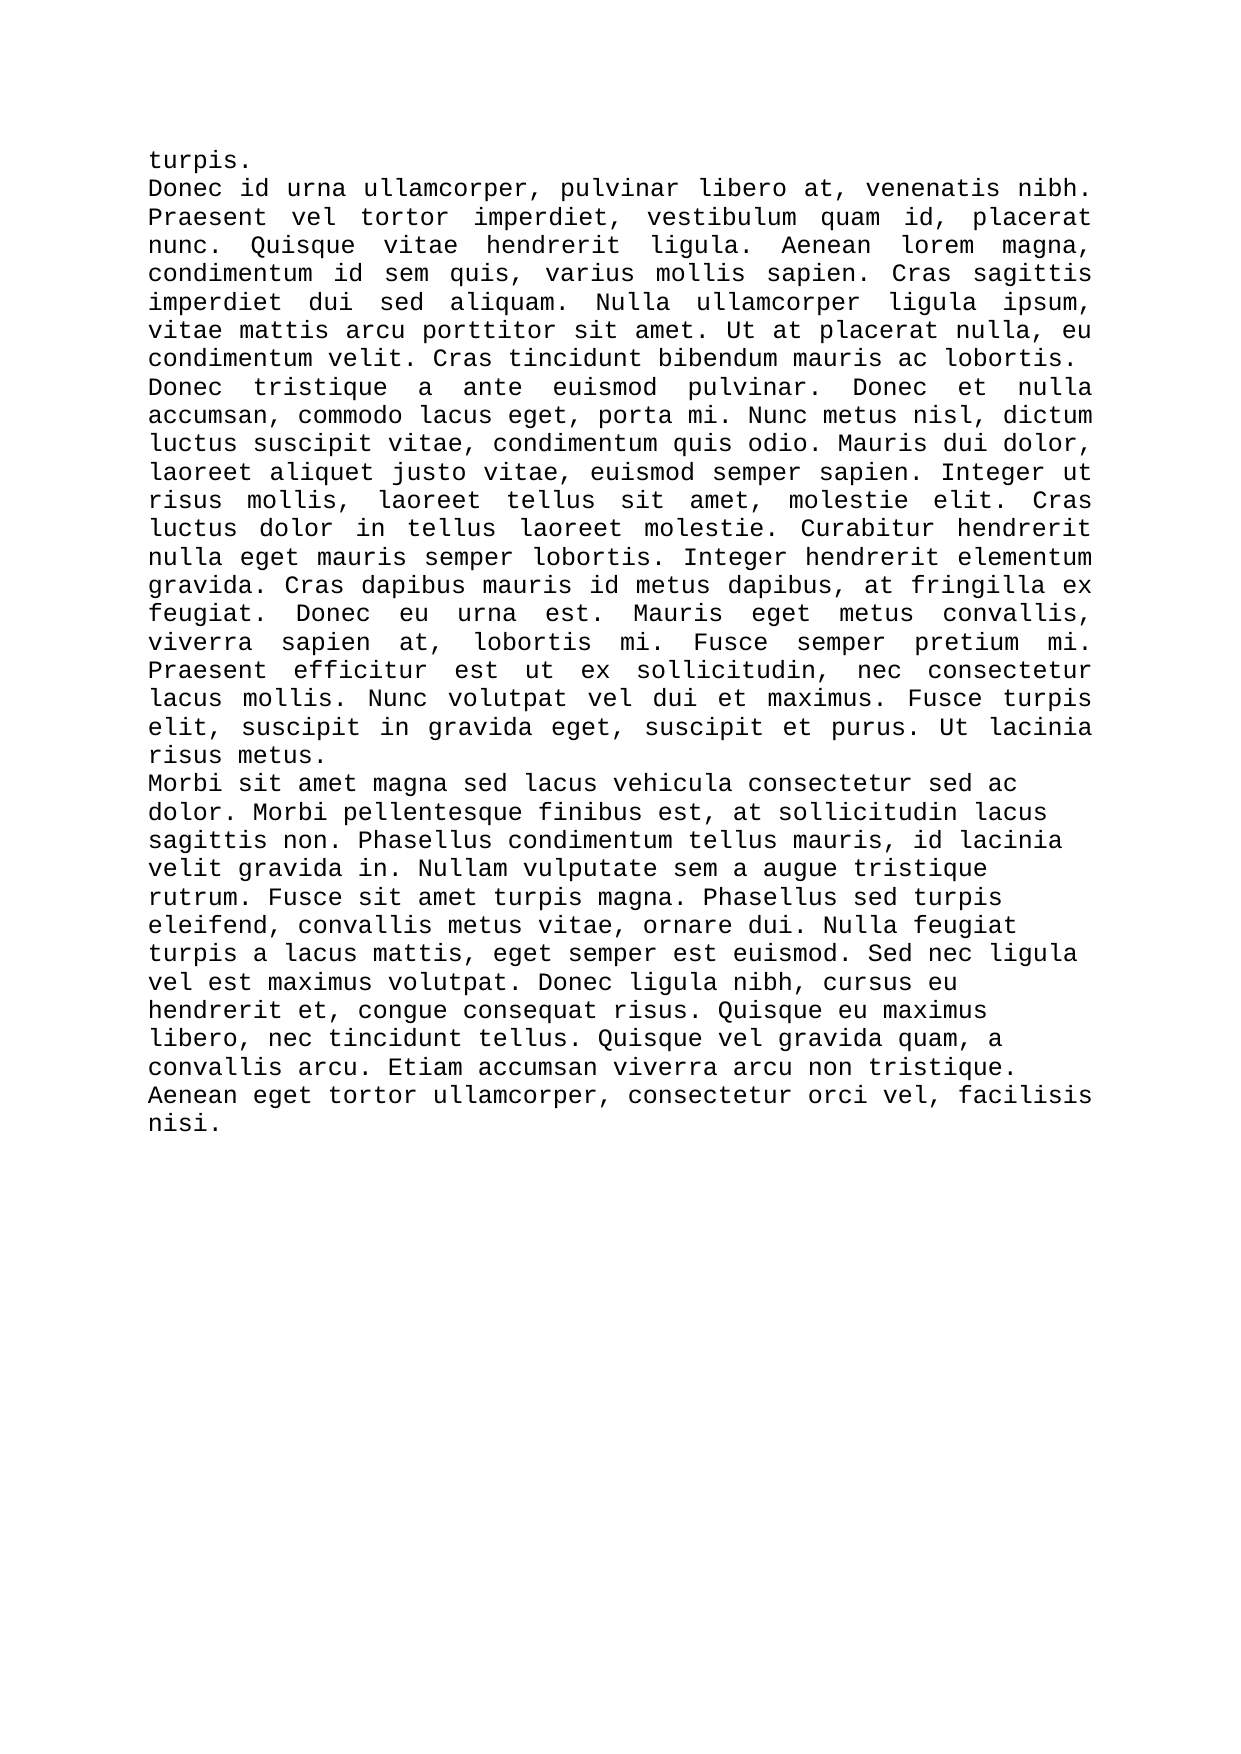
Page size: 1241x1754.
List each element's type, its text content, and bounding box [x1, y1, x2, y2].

text Donec id urna ullamcorper, pulvinar libero at, venenatis nibh. Praesent vel tortor imperdiet, vestibulum quam id, placerat nunc. Quisque vitae hendrerit ligula. Aenean lorem magna, condimentum id sem quis, varius mollis sapien. Cras sagittis imperdiet dui sed aliquam. Nulla ullamcorper ligula ipsum, vitae mattis arcu porttitor sit amet. Ut at placerat nulla, eu condimentum velit. Cras tincidunt bibendum mauris ac lobortis. [148, 176, 1093, 374]
text Morbi sit amet magna sed lacus vehicula consectetur sed ac dolor. Morbi pellentesque finibus est, at sollicitudin lacus sagittis non. Phasellus condimentum tellus mauris, id lacinia velit gravida in. Nullam vulputate sem a augue tristique rutrum. Fusce sit amet turpis magna. Phasellus sed turpis eleifend, convallis metus vitae, ornare dui. Nulla feugiat turpis a lacus mattis, eget semper est euismod. Sed nec ligula vel est maximus volutpat. Donec ligula nibh, cursus eu hendrerit et, congue consequat risus. Quisque eu maximus libero, nec tincidunt tellus. Quisque vel gravida quam, a convallis arcu. Etiam accumsan viverra arcu non tristique. Aenean eget tortor ullamcorper, consectetur orci vel, facilisis nisi. [148, 771, 1093, 1139]
text turpis. [148, 148, 1093, 176]
text Donec tristique a ante euismod pulvinar. Donec et nulla accumsan, commodo lacus eget, porta mi. Nunc metus nisl, dictum luctus suscipit vitae, condimentum quis odio. Mauris dui dolor, laoreet aliquet justo vitae, euismod semper sapien. Integer ut risus mollis, laoreet tellus sit amet, molestie elit. Cras luctus dolor in tellus laoreet molestie. Curabitur hendrerit nulla eget mauris semper lobortis. Integer hendrerit elementum gravida. Cras dapibus mauris id metus dapibus, at fringilla ex feugiat. Donec eu urna est. Mauris eget metus convallis, viverra sapien at, lobortis mi. Fusce semper pretium mi. Praesent efficitur est ut ex sollicitudin, nec consectetur lacus mollis. Nunc volutpat vel dui et maximus. Fusce turpis elit, suscipit in gravida eget, suscipit et purus. Ut lacinia risus metus. [148, 374, 1093, 771]
